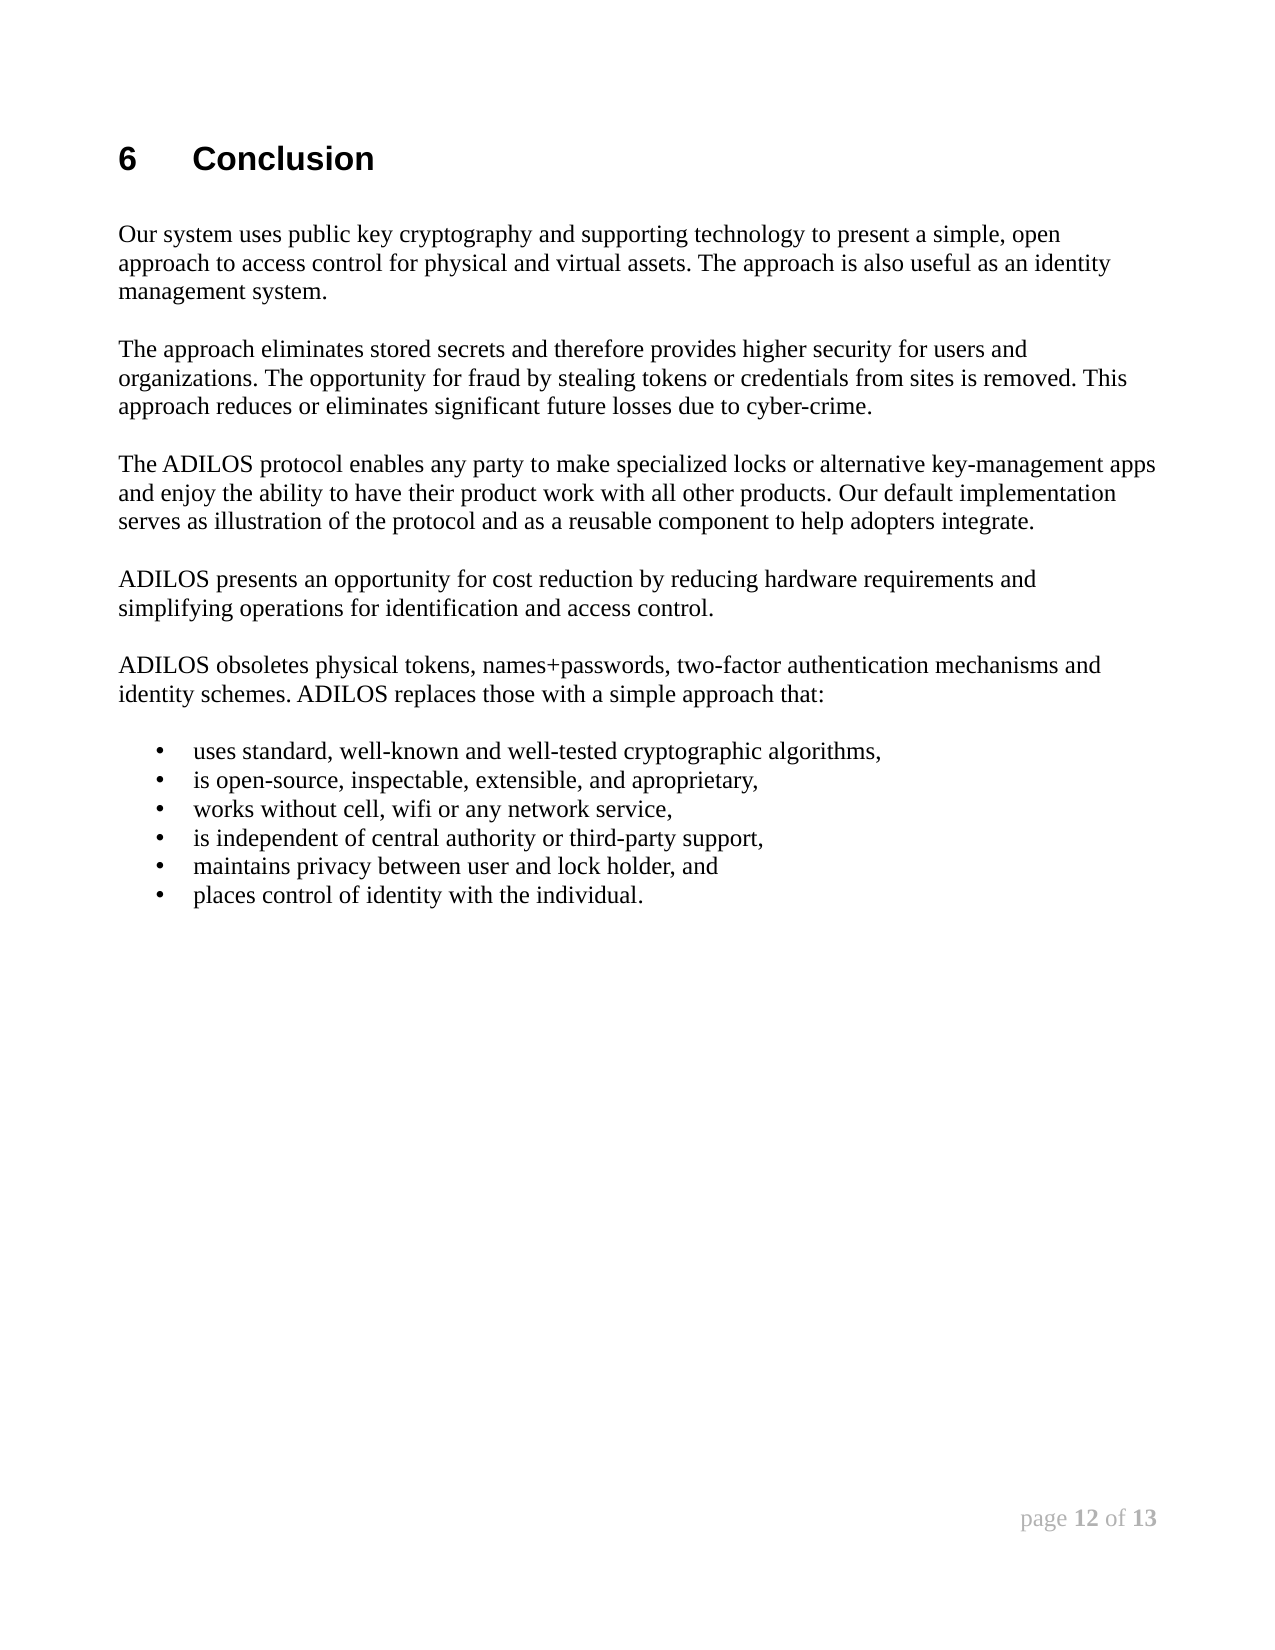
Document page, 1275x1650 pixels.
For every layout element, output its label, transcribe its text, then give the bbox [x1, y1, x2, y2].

text The approach eliminates stored secrets and therefore provides higher security for users and organizations. The opportunity for fraud by stealing tokens or credentials from sites is removed. This approach reduces or eliminates significant future losses due to cyber-crime. [118, 334, 1157, 420]
text Our system uses public key cryptography and supporting technology to present a simple, open approach to access control for physical and virtual assets. The approach is also useful as an identity management system. [118, 219, 1157, 305]
subtitle 6 Conclusion [118, 139, 1157, 178]
text ADILOS presents an opportunity for cost reduction by reducing hardware requirements and simplifying operations for identification and access control. [118, 564, 1157, 621]
list uses standard, well-known and well-tested cryptographic algorithms, [156, 736, 1157, 765]
list works without cell, wifi or any network service, [156, 794, 1157, 823]
list is open-source, inspectable, extensible, and aproprietary, [156, 765, 1157, 794]
text ADILOS obsoletes physical tokens, names+passwords, two-factor authentication mechanisms and identity schemes. ADILOS replaces those with a simple approach that: [118, 650, 1157, 708]
list places control of identity with the individual. [156, 880, 1157, 909]
text The ADILOS protocol enables any party to make specialized locks or alternative key-management apps and enjoy the ability to have their product work with all other products. Our default implementation serves as illustration of the protocol and as a reusable component to help adopters integrate. [118, 449, 1157, 535]
list maintains privacy between user and lock holder, and [156, 851, 1157, 880]
list is independent of central authority or third-party support, [156, 823, 1157, 851]
